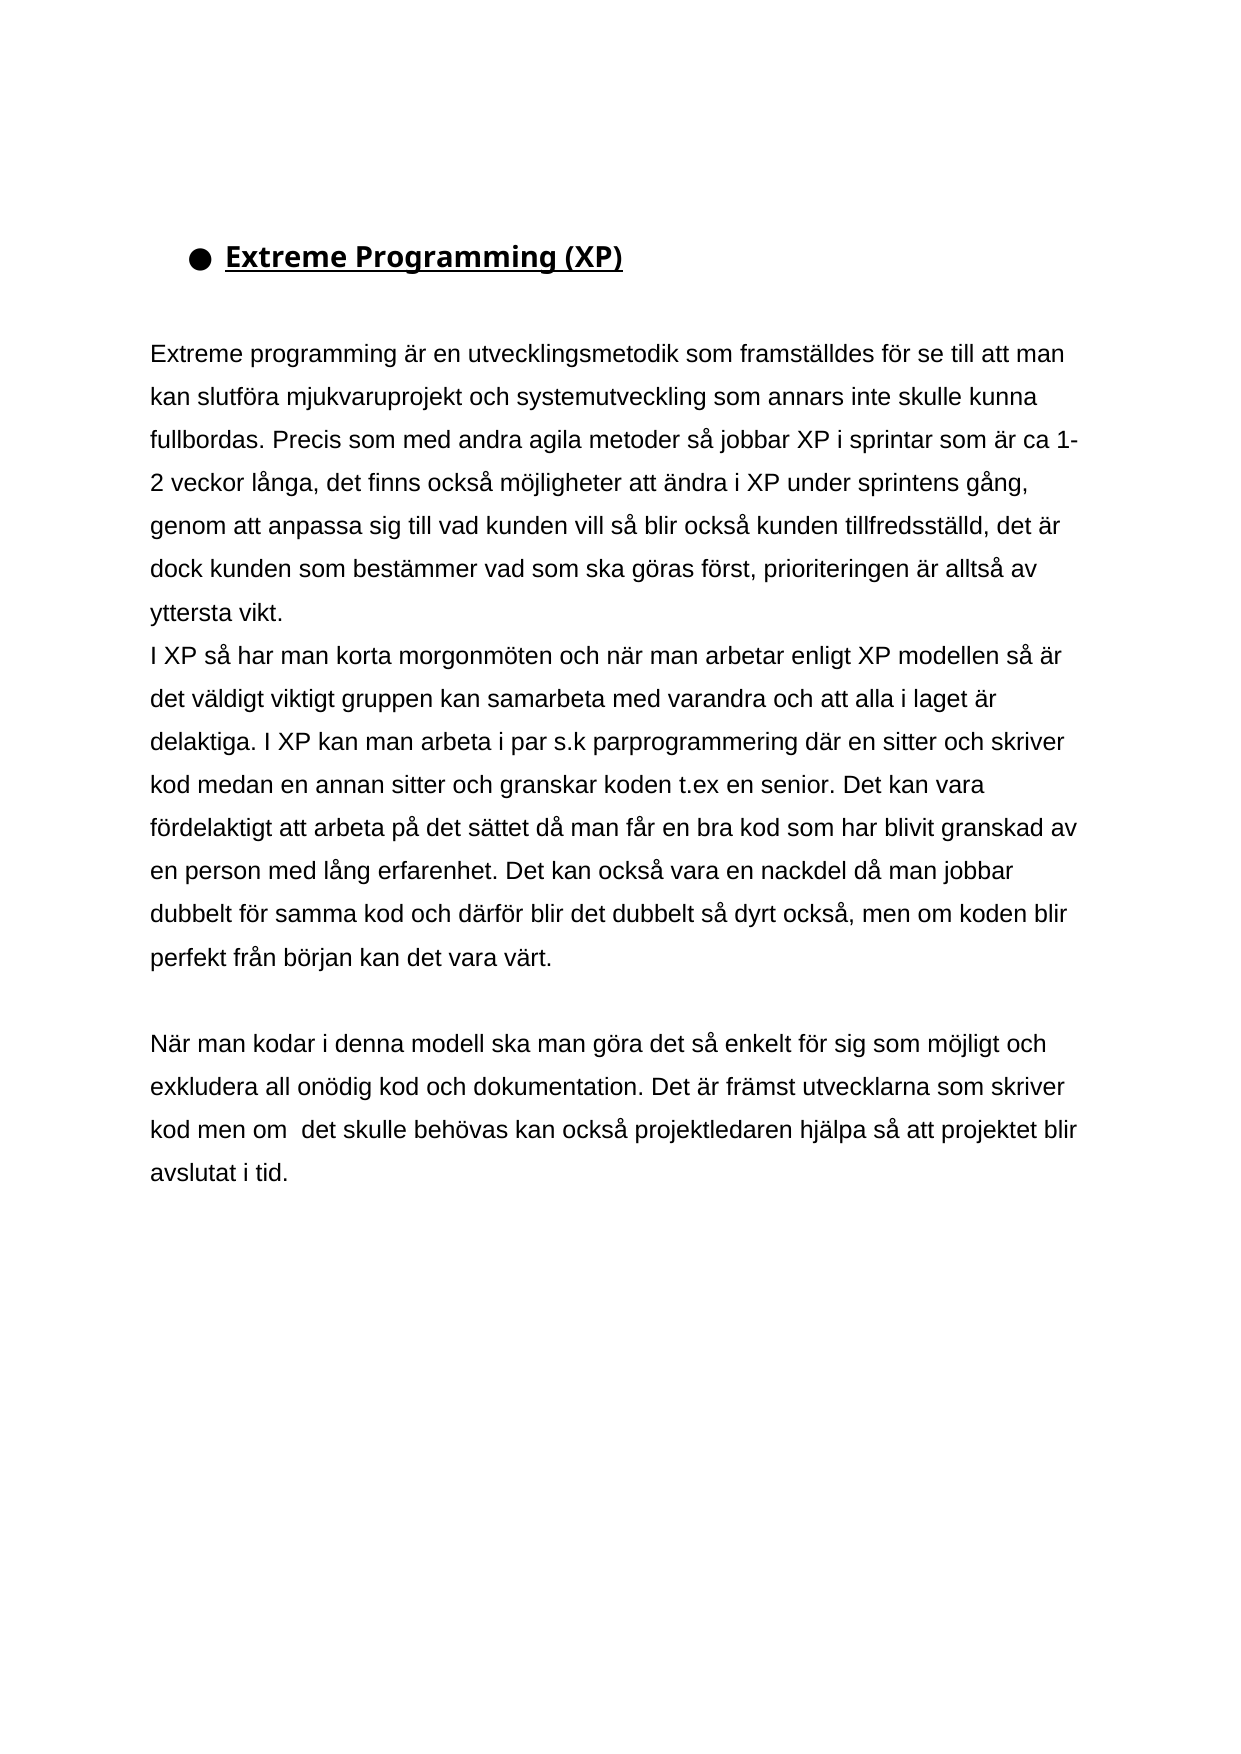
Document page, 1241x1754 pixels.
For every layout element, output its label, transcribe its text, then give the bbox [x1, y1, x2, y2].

text I XP så har man korta morgonmöten och när man arbetar enligt XP modellen så är det väldigt viktigt gruppen kan samarbeta med varandra och att alla i laget är delaktiga. I XP kan man arbeta i par s.k parprogrammering där en sitter och skriver kod medan en annan sitter och granskar koden t.ex en senior. Det kan vara fördelaktigt att arbeta på det sättet då man får en bra kod som har blivit granskad av en person med lång erfarenhet. Det kan också vara en nackdel då man jobbar dubbelt för samma kod och därför blir det dubbelt så dyrt också, men om koden blir perfekt från början kan det vara värt. [150, 641, 1090, 971]
text När man kodar i denna modell ska man göra det så enkelt för sig som möjligt och exkludera all onödig kod och dokumentation. Det är främst utvecklarna som skriver kod men om det skulle behövas kan också projektledaren hjälpa så att projektet blir avslutat i tid. [150, 1029, 1090, 1187]
text Extreme programming är en utvecklingsmetodik som framställdes för se till att man kan slutföra mjukvaruprojekt och systemutveckling som annars inte skulle kunna fullbordas. Precis som med andra agila metoder så jobbar XP i sprintar som är ca 1-2 veckor långa, det finns också möjligheter att ändra i XP under sprintens gång, genom att anpassa sig till vad kunden vill så blir också kunden tillfredsställd, det är dock kunden som bestämmer vad som ska göras först, prioriteringen är alltså av yttersta vikt. [150, 339, 1090, 626]
list Extreme Programming (XP) [187, 236, 1090, 276]
